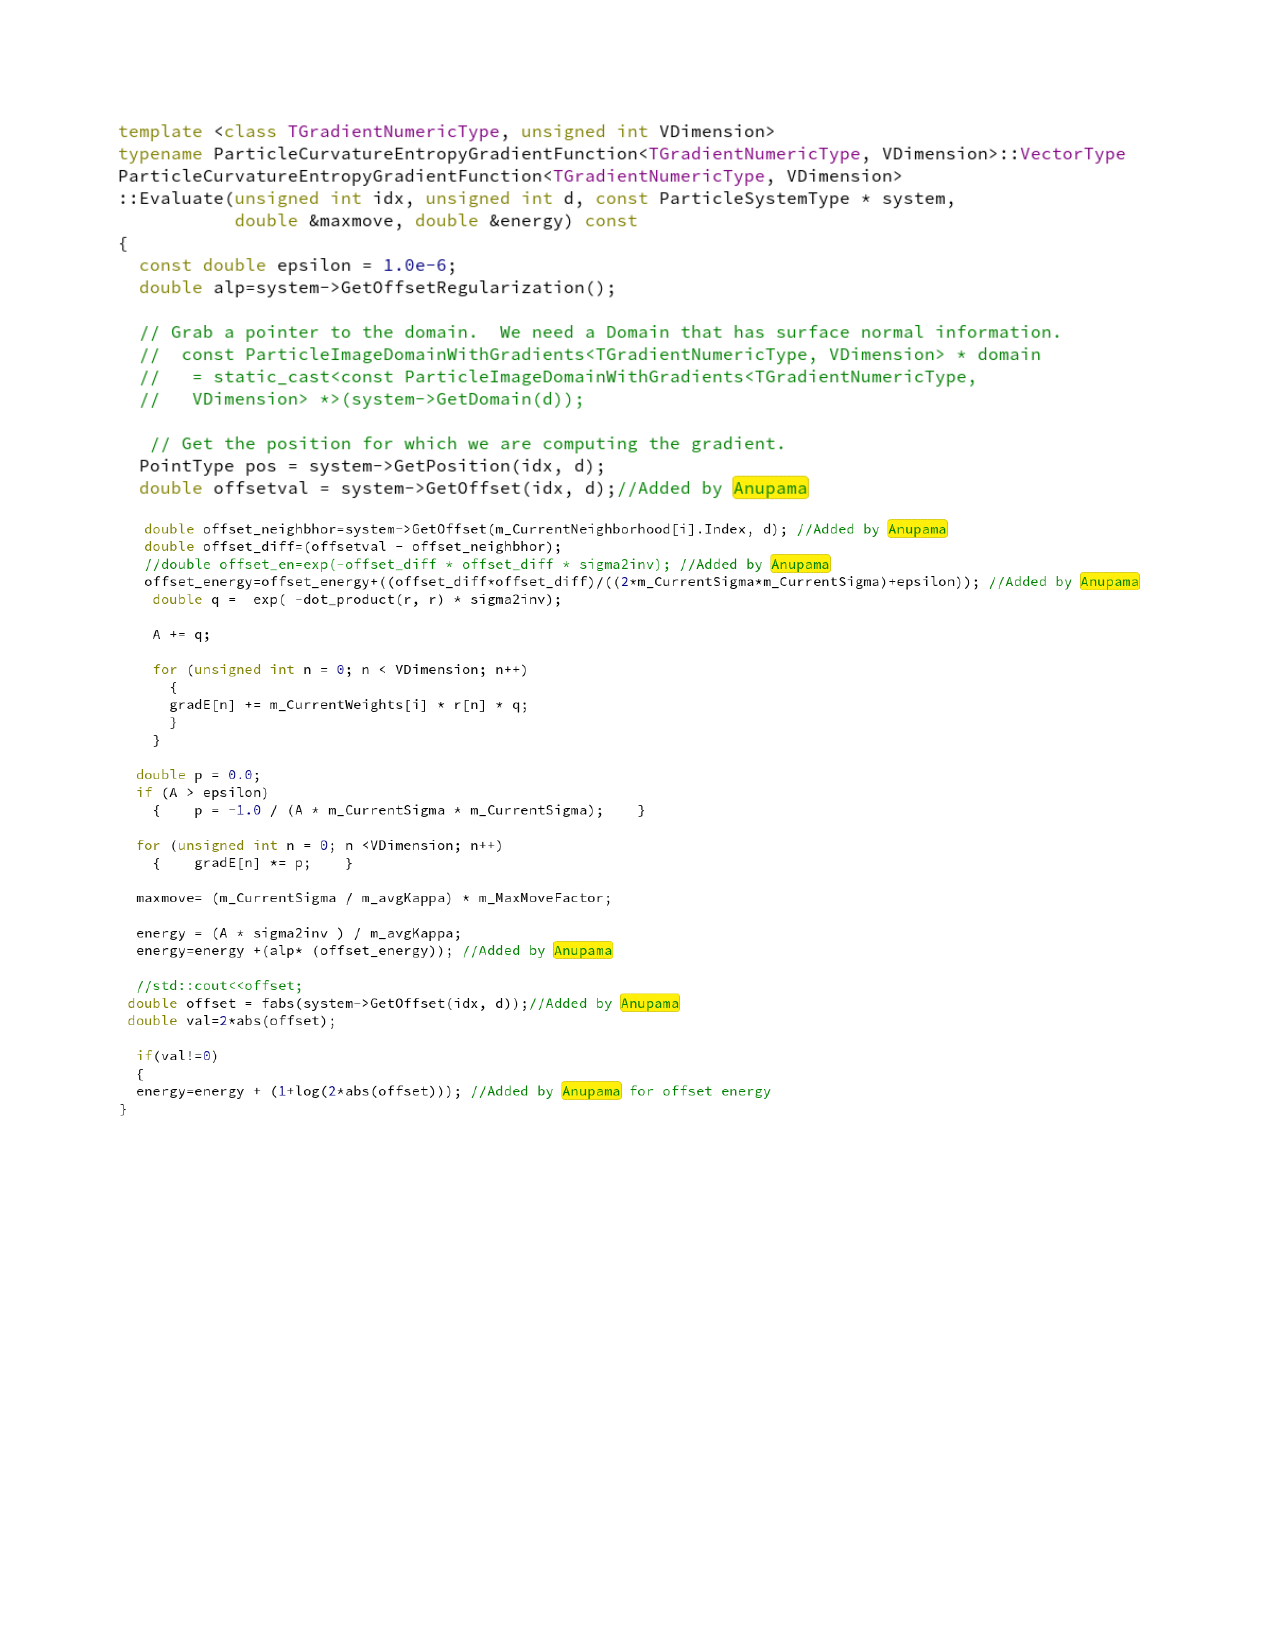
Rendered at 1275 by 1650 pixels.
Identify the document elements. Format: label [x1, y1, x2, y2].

picture [118, 118, 1157, 1116]
